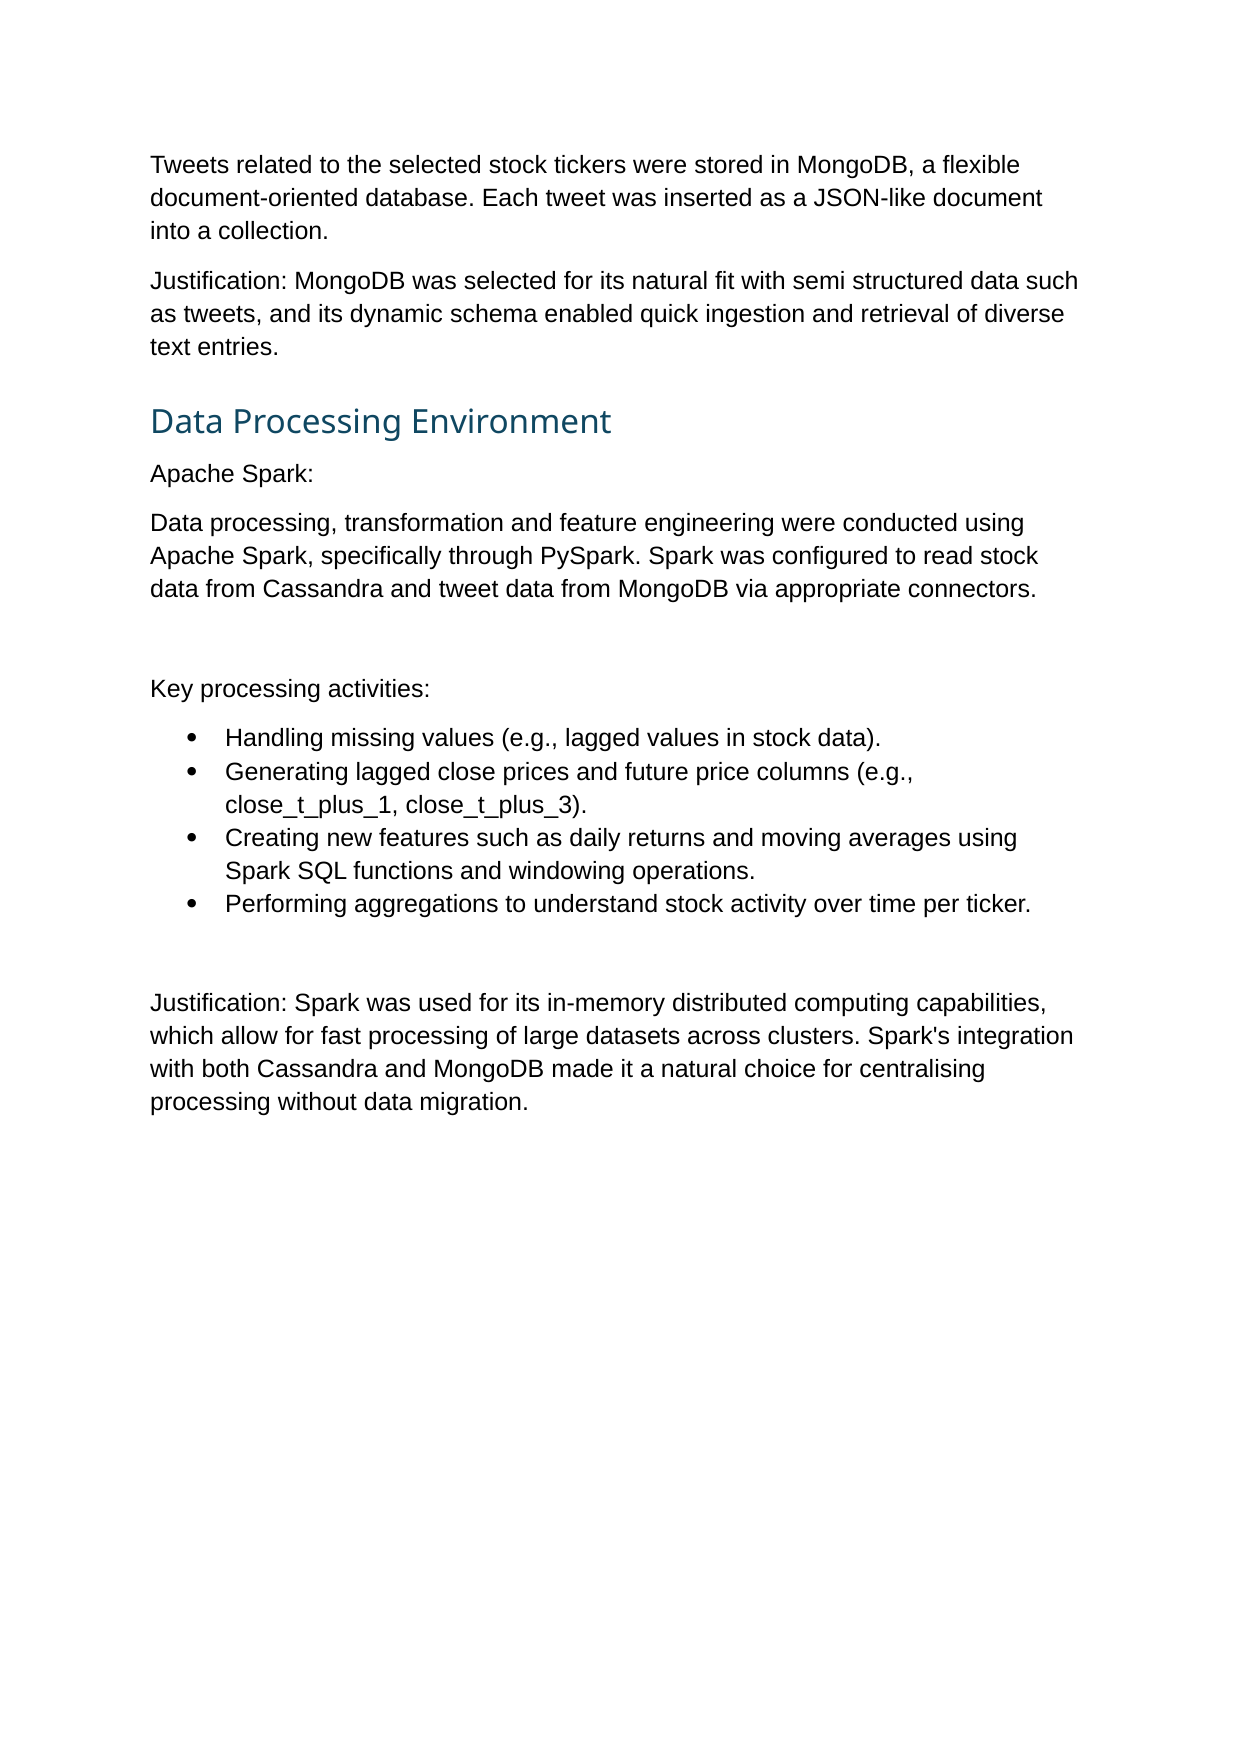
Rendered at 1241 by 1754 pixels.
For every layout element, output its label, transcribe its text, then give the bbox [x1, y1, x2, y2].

subtitle Data Processing Environment [150, 398, 1090, 443]
text Justification: Spark was used for its in-memory distributed computing capabilities, which allow for fast processing of large datasets across clusters. Spark's integration with both Cassandra and MongoDB made it a natural choice for centralising processing without data migration. [150, 988, 1090, 1116]
list Performing aggregations to understand stock activity over time per ticker. [187, 889, 1090, 918]
text Tweets related to the selected stock tickers were stored in MongoDB, a flexible document-oriented database. Each tweet was inserted as a JSON-like document into a collection. [150, 150, 1090, 245]
list Handling missing values (e.g., lagged values in stock data). [187, 723, 1090, 752]
text Data processing, transformation and feature engineering were conducted using Apache Spark, specifically through PySpark. Spark was configured to read stock data from Cassandra and tweet data from MongoDB via appropriate connectors. [150, 508, 1090, 603]
text Justification: MongoDB was selected for its natural fit with semi structured data such as tweets, and its dynamic schema enabled quick ingestion and retrieval of diverse text entries. [150, 266, 1090, 361]
list Generating lagged close prices and future price columns (e.g., close_t_plus_1, close_t_plus_3). [187, 757, 1090, 818]
text Key processing activities: [150, 674, 1090, 702]
text Apache Spark: [150, 459, 1090, 487]
list Creating new features such as daily returns and moving averages using Spark SQL functions and windowing operations. [187, 823, 1090, 884]
